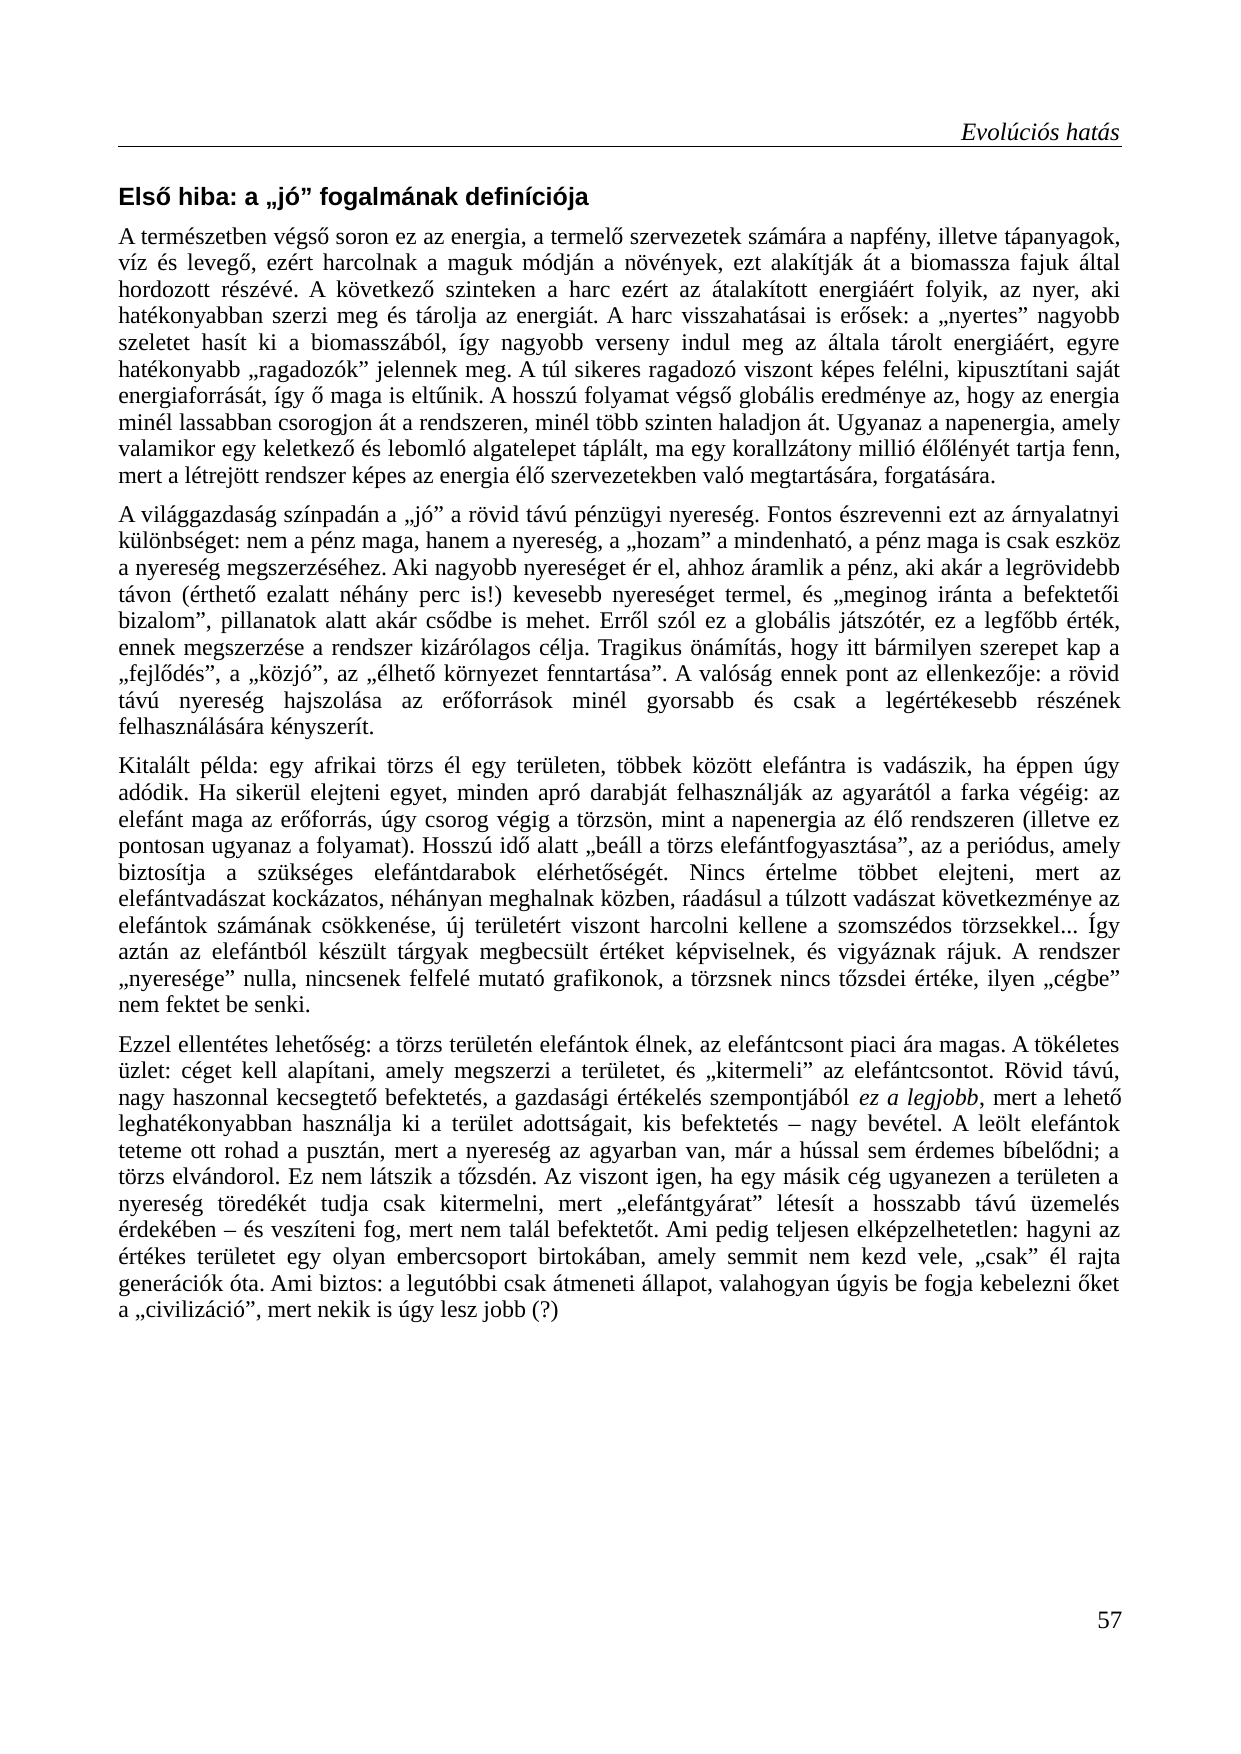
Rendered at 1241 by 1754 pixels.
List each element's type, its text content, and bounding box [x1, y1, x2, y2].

text Ezzel ellentétes lehetőség: a törzs területén elefántok élnek, az elefántcsont piaci ára magas. A tökéletes üzlet: céget kell alapítani, amely megszerzi a területet, és „kitermeli” az elefántcsontot. Rövid távú, nagy haszonnal kecsegtető befektetés, a gazdasági értékelés szempontjából ez a legjobb, mert a lehető leghatékonyabban használja ki a terület adottságait, kis befektetés – nagy bevétel. A leölt elefántok teteme ott rohad a pusztán, mert a nyereség az agyarban van, már a hússal sem érdemes bíbelődni; a törzs elvándorol. Ez nem látszik a tőzsdén. Az viszont igen, ha egy másik cég ugyanezen a területen a nyereség töredékét tudja csak kitermelni, mert „elefántgyárat” létesít a hosszabb távú üzemelés érdekében – és veszíteni fog, mert nem talál befektetőt. Ami pedig teljesen elképzelhetetlen: hagyni az értékes területet egy olyan embercsoport birtokában, amely semmit nem kezd vele, „csak” él rajta generációk óta. Ami biztos: a legutóbbi csak átmeneti állapot, valahogyan úgyis be fogja kebelezni őket a „civilizáció”, mert nekik is úgy lesz jobb (?) [118, 1031, 1122, 1323]
text A világgazdaság színpadán a „jó” a rövid távú pénzügyi nyereség. Fontos észrevenni ezt az árnyalatnyi különbséget: nem a pénz maga, hanem a nyereség, a „hozam” a mindenható, a pénz maga is csak eszköz a nyereség megszerzéséhez. Aki nagyobb nyereséget ér el, ahhoz áramlik a pénz, aki akár a legrövidebb távon (érthető ezalatt néhány perc is!) kevesebb nyereséget termel, és „meginog iránta a befektetői bizalom”, pillanatok alatt akár csődbe is mehet. Erről szól ez a globális játszótér, ez a legfőbb érték, ennek megszerzése a rendszer kizárólagos célja. Tragikus önámítás, hogy itt bármilyen szerepet kap a „fejlődés”, a „közjó”, az „élhető környezet fenntartása”. A valóság ennek pont az ellenkezője: a rövid távú nyereség hajszolása az erőforrások minél gyorsabb és csak a legértékesebb részének felhasználására kényszerít. [118, 501, 1122, 740]
text A természetben végső soron ez az energia, a termelő szervezetek számára a napfény, illetve tápanyagok, víz és levegő, ezért harcolnak a maguk módján a növények, ezt alakítják át a biomassza fajuk által hordozott részévé. A következő szinteken a harc ezért az átalakított energiáért folyik, az nyer, aki hatékonyabban szerzi meg és tárolja az energiát. A harc visszahatásai is erősek: a „nyertes” nagyobb szeletet hasít ki a biomasszából, így nagyobb verseny indul meg az általa tárolt energiáért, egyre hatékonyabb „ragadozók” jelennek meg. A túl sikeres ragadozó viszont képes felélni, kipusztítani saját energiaforrását, így ő maga is eltűnik. A hosszú folyamat végső globális eredménye az, hogy az energia minél lassabban csorogjon át a rendszeren, minél több szinten haladjon át. Ugyanaz a napenergia, amely valamikor egy keletkező és lebomló algatelepet táplált, ma egy korallzátony millió élőlényét tartja fenn, mert a létrejött rendszer képes az energia élő szervezetekben való megtartására, forgatására. [118, 223, 1122, 488]
subtitle Első hiba: a „jó” fogalmának definíciója [118, 182, 1122, 210]
text Kitalált példa: egy afrikai törzs él egy területen, többek között elefántra is vadászik, ha éppen úgy adódik. Ha sikerül elejteni egyet, minden apró darabját felhasználják az agyarától a farka végéig: az elefánt maga az erőforrás, úgy csorog végig a törzsön, mint a napenergia az élő rendszeren (illetve ez pontosan ugyanaz a folyamat). Hosszú idő alatt „beáll a törzs elefántfogyasztása”, az a periódus, amely biztosítja a szükséges elefántdarabok elérhetőségét. Nincs értelme többet elejteni, mert az elefántvadászat kockázatos, néhányan meghalnak közben, ráadásul a túlzott vadászat következménye az elefántok számának csökkenése, új területért viszont harcolni kellene a szomszédos törzsekkel... Így aztán az elefántból készült tárgyak megbecsült értéket képviselnek, és vigyáznak rájuk. A rendszer „nyeresége” nulla, nincsenek felfelé mutató grafikonok, a törzsnek nincs tőzsdei értéke, ilyen „cégbe” nem fektet be senki. [118, 752, 1122, 1018]
